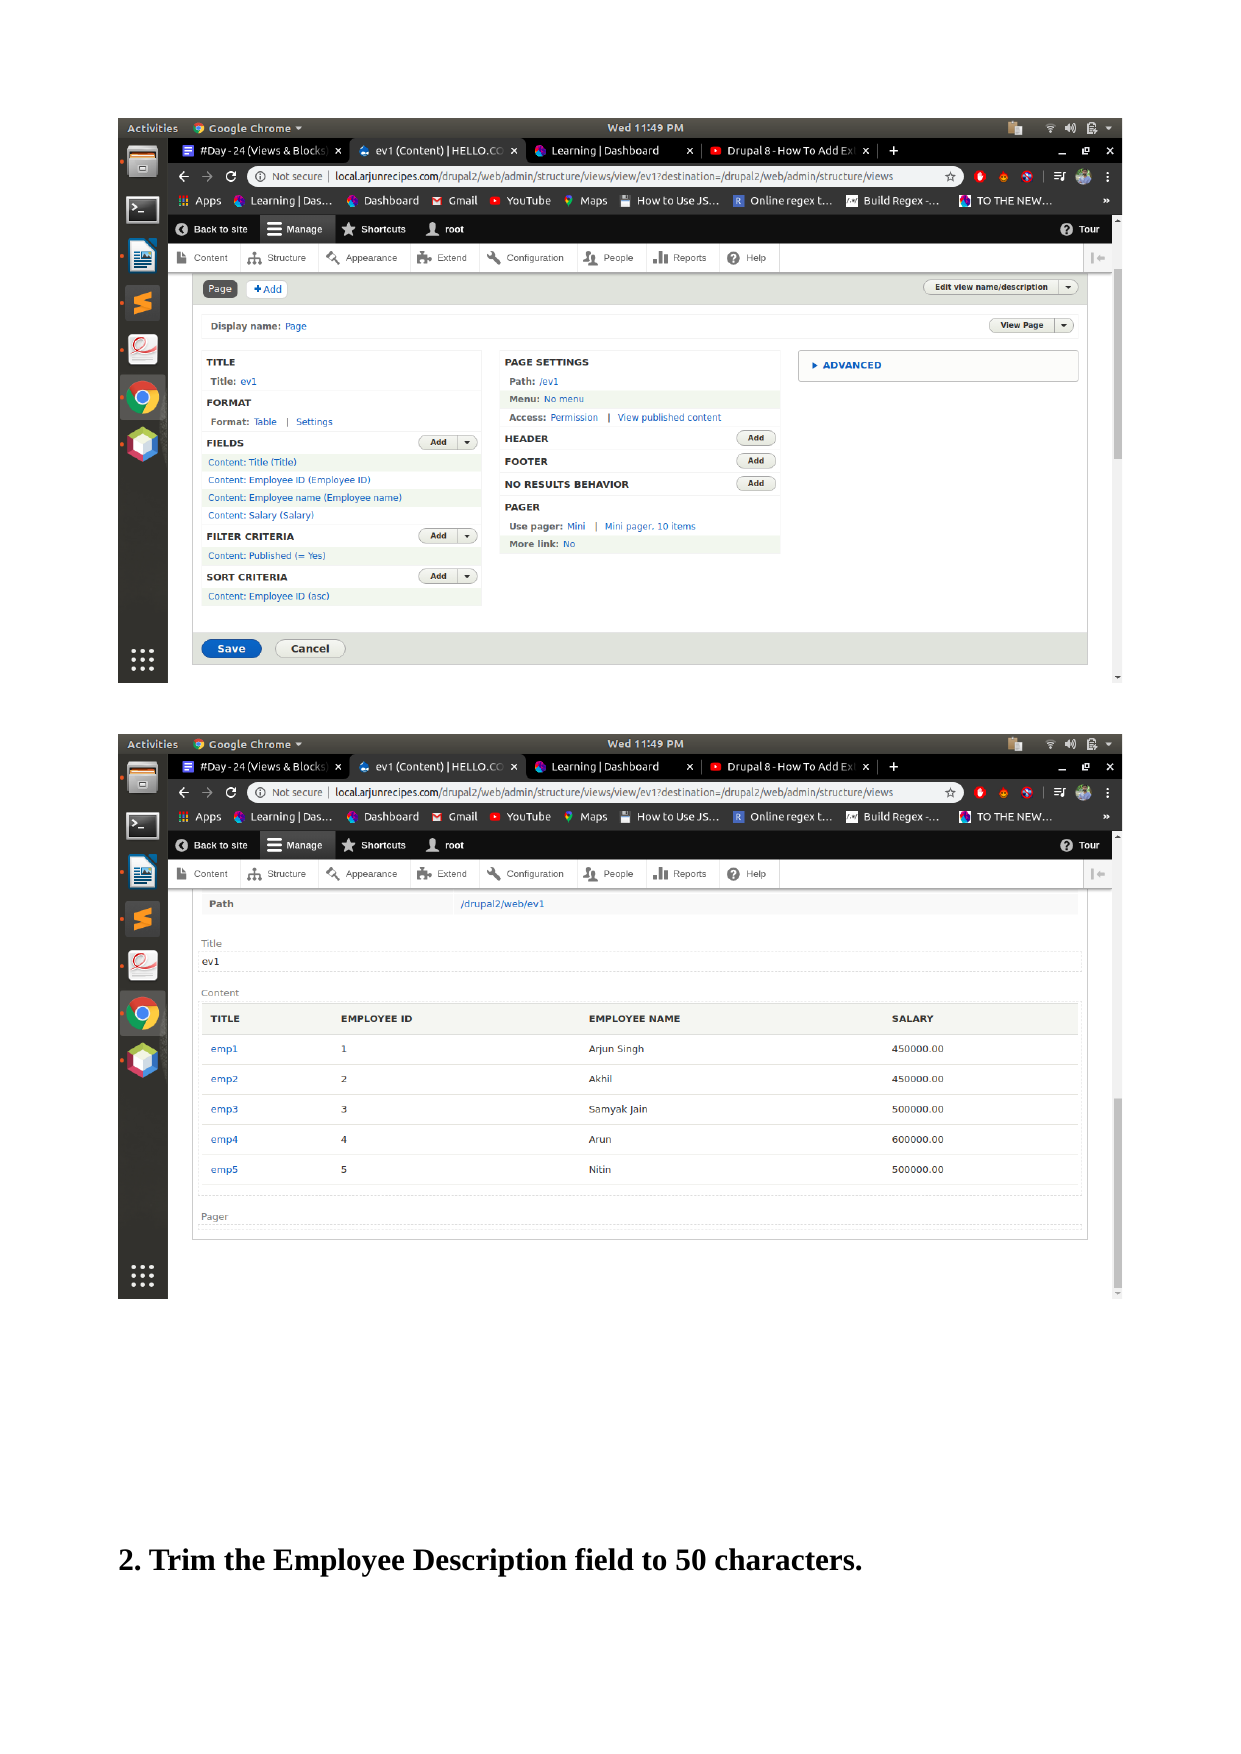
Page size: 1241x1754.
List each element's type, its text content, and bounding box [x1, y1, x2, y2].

picture [118, 118, 1123, 683]
picture [118, 734, 1123, 1299]
text 2. Trim the Employee Description field to 50 characters. [118, 1541, 1122, 1577]
